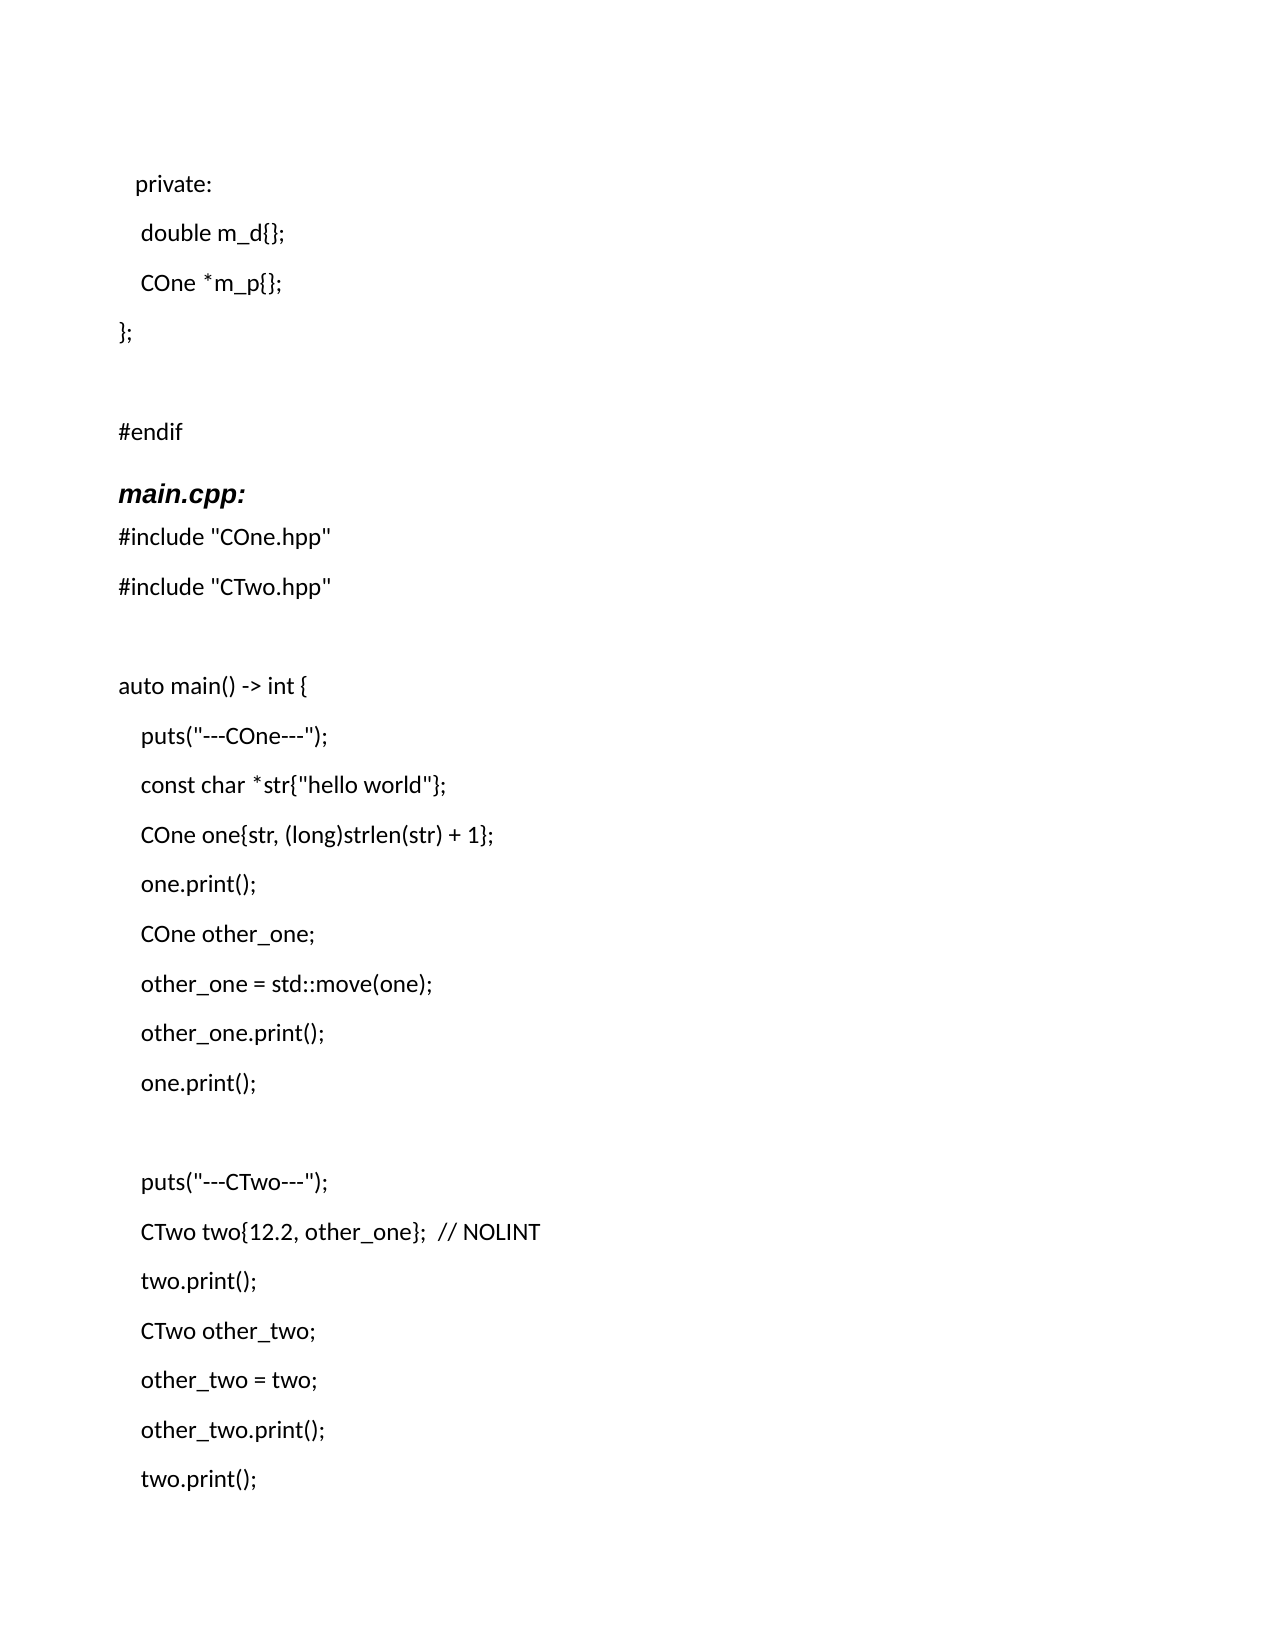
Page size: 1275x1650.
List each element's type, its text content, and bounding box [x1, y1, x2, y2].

text two.print(); [118, 1463, 1157, 1494]
text one.print(); [118, 1067, 1157, 1097]
subtitle main.cpp: [118, 478, 1157, 509]
text CTwo other_two; [118, 1315, 1157, 1345]
text double m_d{}; [118, 217, 1157, 248]
text other_two.print(); [118, 1414, 1157, 1444]
text #include "COne.hpp" [118, 521, 1157, 552]
text const char *str{"hello world"}; [118, 769, 1157, 800]
text puts("---CTwo---"); [118, 1166, 1157, 1197]
text }; [118, 316, 1157, 347]
text other_one.print(); [118, 1017, 1157, 1048]
text other_two = two; [118, 1364, 1157, 1395]
text COne one{str, (long)strlen(str) + 1}; [118, 819, 1157, 849]
text other_one = std::move(one); [118, 968, 1157, 998]
text auto main() -> int { [118, 670, 1157, 701]
text CTwo two{12.2, other_one}; // NOLINT [118, 1216, 1157, 1246]
text one.print(); [118, 868, 1157, 899]
text two.print(); [118, 1265, 1157, 1296]
text #include "CTwo.hpp" [118, 571, 1157, 602]
text COne *m_p{}; [118, 267, 1157, 297]
text puts("---COne---"); [118, 720, 1157, 750]
text COne other_one; [118, 918, 1157, 949]
text private: [118, 168, 1157, 198]
text #endif [118, 416, 1157, 446]
